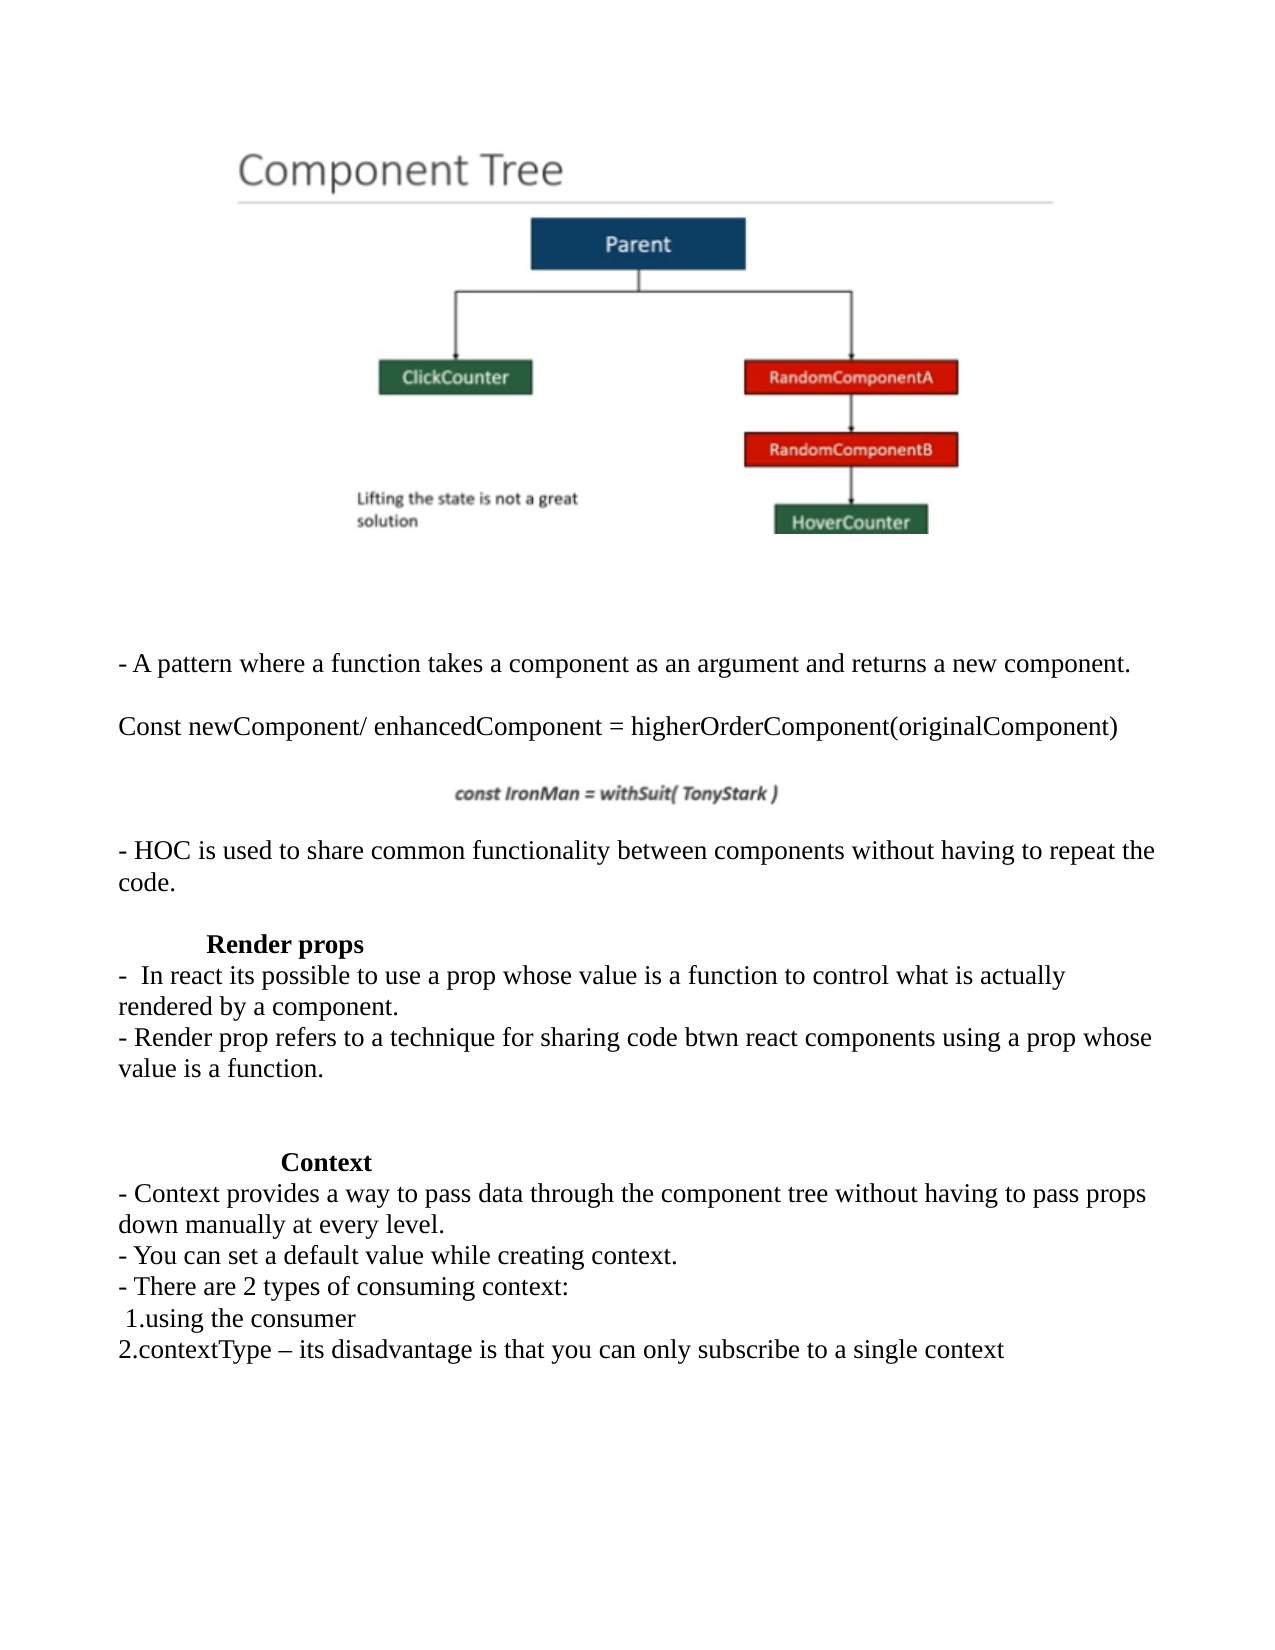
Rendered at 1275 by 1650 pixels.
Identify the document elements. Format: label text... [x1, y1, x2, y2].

text 2.contextType – its disadvantage is that you can only subscribe to a single context [118, 1333, 1157, 1364]
text - You can set a default value while creating context. [118, 1239, 1157, 1271]
picture [423, 772, 852, 816]
text 1.using the consumer [118, 1302, 1157, 1333]
picture [210, 149, 1065, 534]
text - Context provides a way to pass data through the component tree without having to pass props down manually at every level. [118, 1177, 1157, 1239]
text - In react its possible to use a prop whose value is a function to control what is actually rendered by a component. [118, 959, 1157, 1021]
text Context [118, 1146, 1157, 1177]
text Render props [118, 928, 1157, 959]
text - A pattern where a function takes a component as an argument and returns a new component. [118, 648, 1157, 679]
text - HOC is used to share common functionality between components without having to repeat the code. [118, 834, 1157, 897]
text - There are 2 types of consuming context: [118, 1271, 1157, 1302]
text Const newComponent/ enhancedComponent = higherOrderComponent(originalComponent) [118, 710, 1157, 741]
text - Render prop refers to a technique for sharing code btwn react components using a prop whose value is a function. [118, 1021, 1157, 1084]
